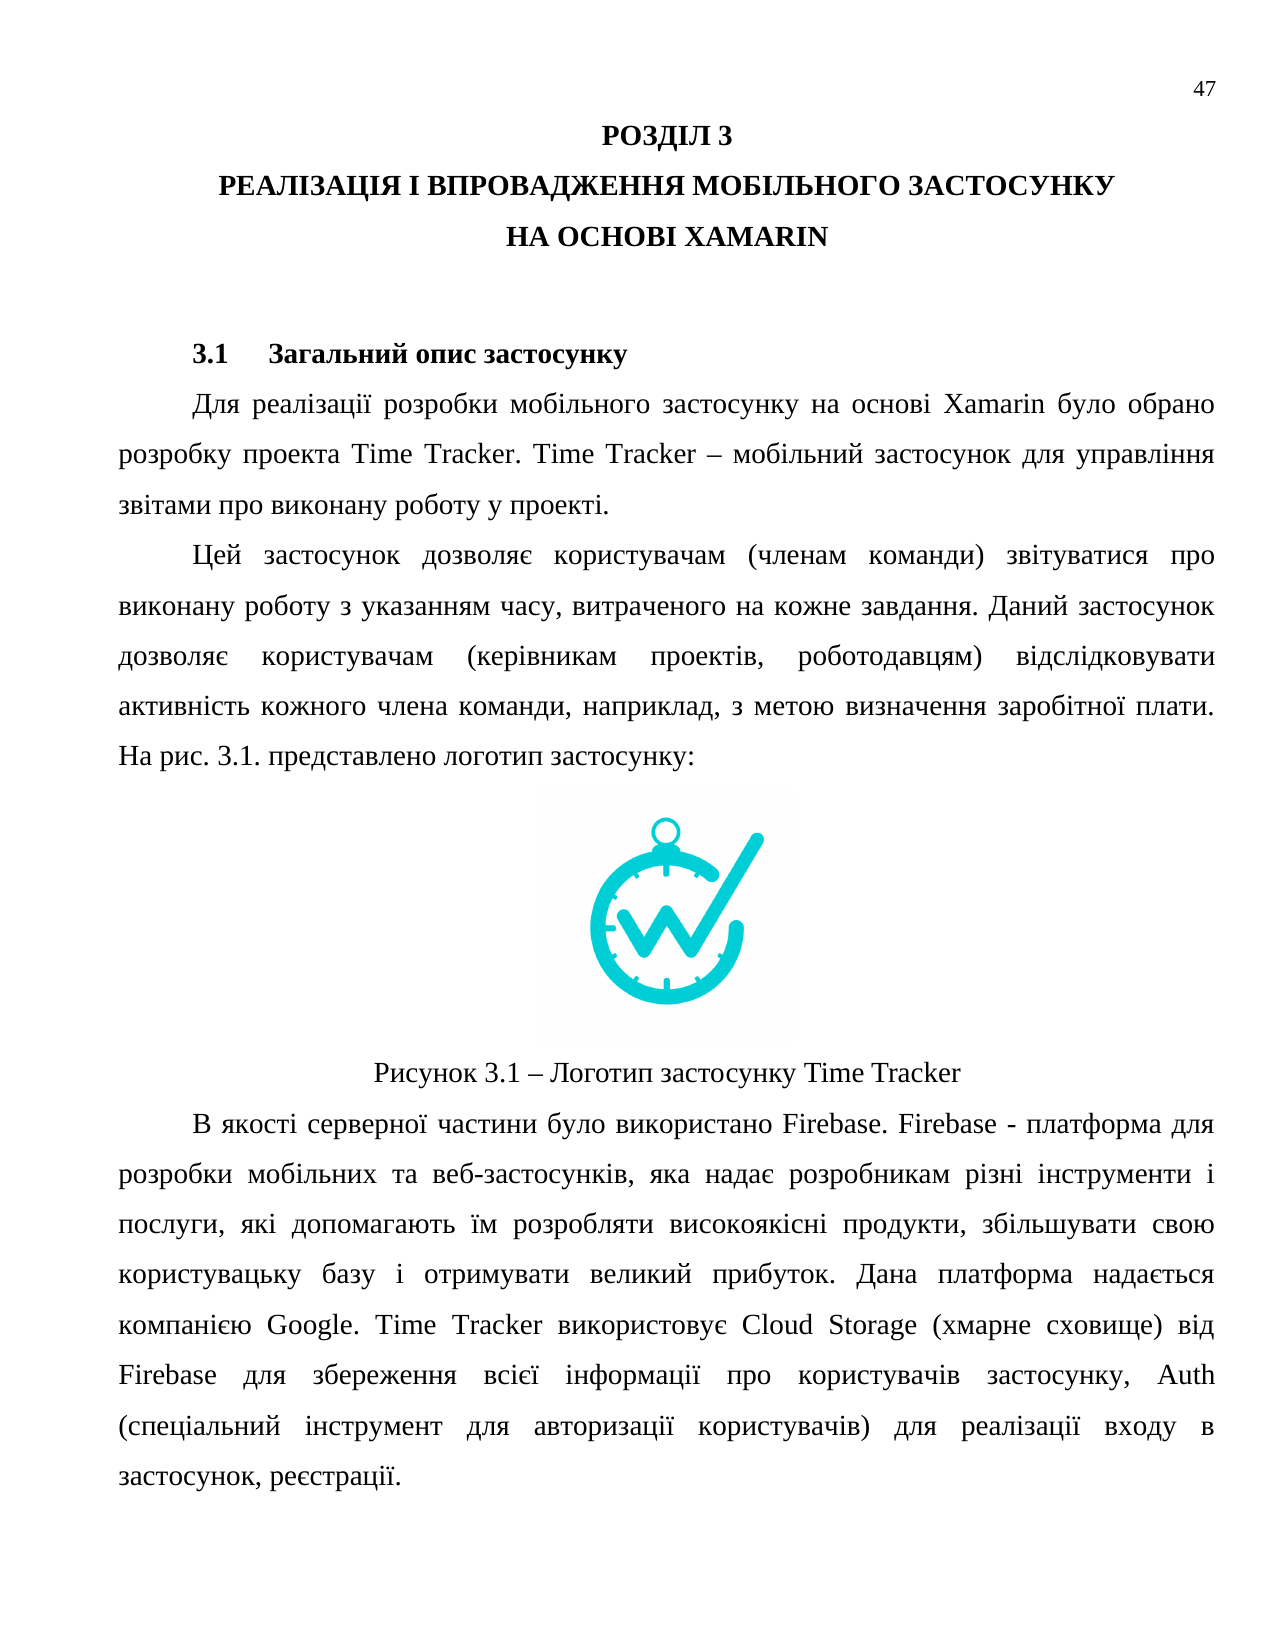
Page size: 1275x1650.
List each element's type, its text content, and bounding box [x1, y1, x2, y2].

subtitle Загальний опис застосунку [118, 336, 1216, 369]
text Для реалізації розробки мобільного застосунку на основі Xamarin було обрано розробку проекта Time Tracker. Time Tracker – мобільний застосунок для управління звітами про виконану роботу у проекті. [118, 386, 1216, 521]
text Цей застосунок дозволяє користувачам (членам команди) звітуватися про виконану роботу з указанням часу, витраченого на кожне завдання. Даний застосунок дозволяє користувачам (керівникам проектів, роботодавцям) відслідковувати активність кожного члена команди, наприклад, з метою визначення заробітної плати. На рис. 3.1. представлено логотип застосунку: [118, 537, 1216, 772]
subtitle НА ОСНОВІ XAMARIN [118, 219, 1216, 252]
picture [540, 788, 794, 1043]
subtitle РОЗДІЛ 3 РЕАЛІЗАЦІЯ І ВПРОВАДЖЕННЯ МОБІЛЬНОГО ЗАСТОСУНКУ [118, 118, 1216, 202]
text Рисунок 3.1 – Логотип застосунку Time Tracker [118, 1055, 1216, 1089]
text В якості серверної частини було використано Firebase. Firebase - платформа для розробки мобільних та веб-застосунків, яка надає розробникам різні інструменти і послуги, які допомагають їм розробляти високоякісні продукти, збільшувати свою користувацьку базу і отримувати великий прибуток. Дана платформа надається компанією Google. Time Tracker використовує Cloud Storage (хмарне сховище) від Firebase для збереження всієї інформації про користувачів застосунку, Auth (спеціальний інструмент для авторизації користувачів) для реалізації входу в застосунок, реєстрації. [118, 1106, 1216, 1491]
